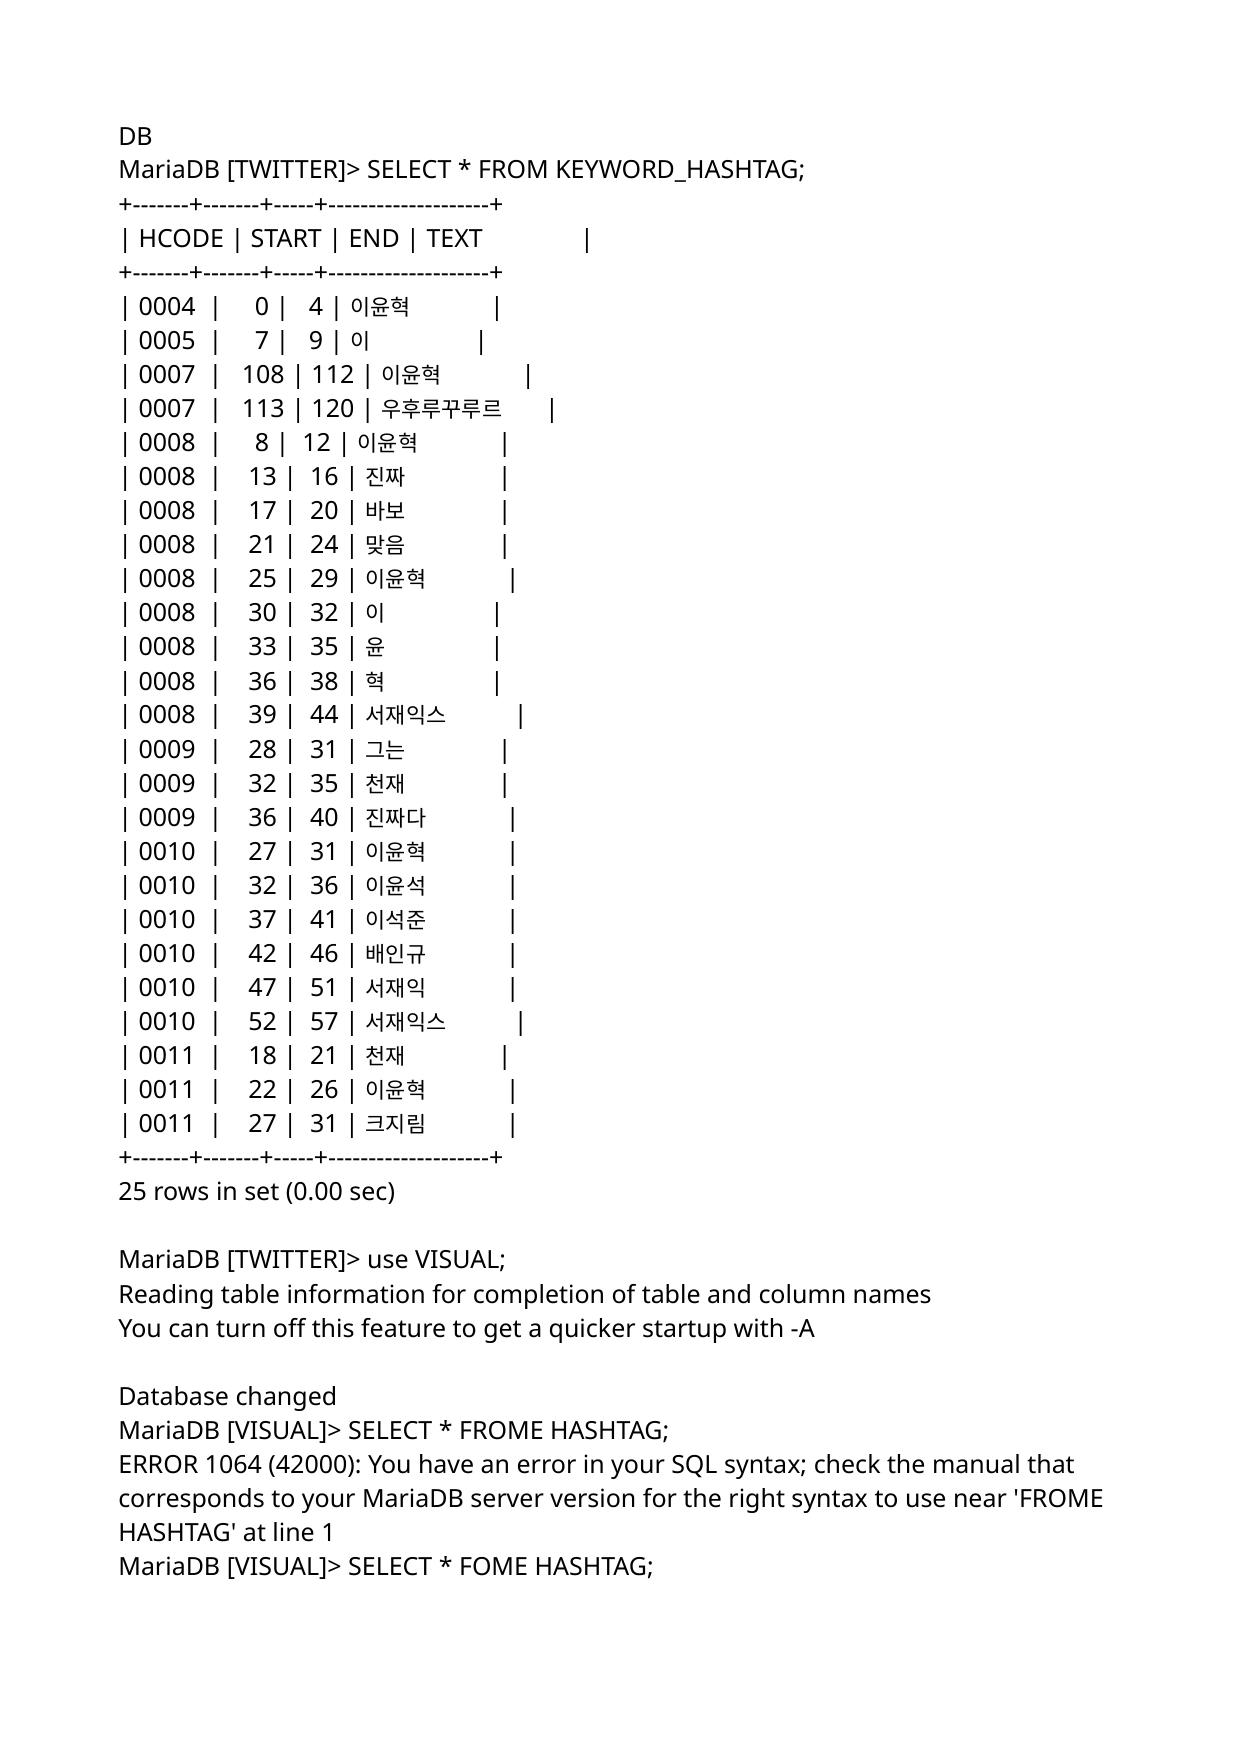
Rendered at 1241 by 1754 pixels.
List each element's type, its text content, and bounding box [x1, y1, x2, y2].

text You can turn off this feature to get a quicker startup with -A [118, 1310, 1122, 1344]
text | 0008 | 17 | 20 | 바보 | [118, 493, 1122, 527]
text | 0007 | 108 | 112 | 이윤혁 | [118, 357, 1122, 391]
text | 0008 | 13 | 16 | 진짜 | [118, 459, 1122, 493]
text MariaDB [VISUAL]> SELECT * FROME HASHTAG; [118, 1412, 1122, 1447]
text MariaDB [VISUAL]> SELECT * FOME HASHTAG; [118, 1549, 1122, 1583]
text | 0008 | 30 | 32 | 이 | [118, 595, 1122, 629]
text Reading table information for completion of table and column names [118, 1276, 1122, 1310]
text Database changed [118, 1378, 1122, 1412]
text | 0010 | 32 | 36 | 이윤석 | [118, 867, 1122, 902]
text | 0010 | 47 | 51 | 서재익 | [118, 970, 1122, 1004]
text +-------+-------+-----+--------------------+ [118, 254, 1122, 288]
text | 0010 | 52 | 57 | 서재익스 | [118, 1004, 1122, 1038]
text | 0011 | 22 | 26 | 이윤혁 | [118, 1072, 1122, 1106]
text | 0008 | 36 | 38 | 혁 | [118, 663, 1122, 697]
text | 0009 | 32 | 35 | 천재 | [118, 765, 1122, 799]
text 25 rows in set (0.00 sec) [118, 1174, 1122, 1208]
text | 0010 | 42 | 46 | 배인규 | [118, 936, 1122, 970]
text MariaDB [TWITTER]> SELECT * FROM KEYWORD_HASHTAG; [118, 152, 1122, 186]
text +-------+-------+-----+--------------------+ [118, 186, 1122, 220]
text | 0011 | 18 | 21 | 천재 | [118, 1038, 1122, 1072]
text | 0010 | 27 | 31 | 이윤혁 | [118, 833, 1122, 867]
text | 0011 | 27 | 31 | 크지림 | [118, 1106, 1122, 1140]
text | 0007 | 113 | 120 | 우후루꾸루르 | [118, 391, 1122, 425]
text | 0008 | 25 | 29 | 이윤혁 | [118, 561, 1122, 595]
text +-------+-------+-----+--------------------+ [118, 1140, 1122, 1174]
text | 0005 | 7 | 9 | 이 | [118, 322, 1122, 357]
text MariaDB [TWITTER]> use VISUAL; [118, 1242, 1122, 1276]
text | 0008 | 8 | 12 | 이윤혁 | [118, 425, 1122, 459]
text | 0008 | 21 | 24 | 맞음 | [118, 527, 1122, 561]
text | 0009 | 36 | 40 | 진짜다 | [118, 799, 1122, 833]
text | 0010 | 37 | 41 | 이석준 | [118, 902, 1122, 936]
text | 0004 | 0 | 4 | 이윤혁 | [118, 288, 1122, 322]
text | 0009 | 28 | 31 | 그는 | [118, 731, 1122, 765]
text | 0008 | 33 | 35 | 윤 | [118, 629, 1122, 663]
text DB [118, 118, 1122, 152]
text ERROR 1064 (42000): You have an error in your SQL syntax; check the manual that corresponds to your MariaDB server version for the right syntax to use near 'FROME HASHTAG' at line 1 [118, 1447, 1122, 1549]
text | 0008 | 39 | 44 | 서재익스 | [118, 697, 1122, 731]
text | HCODE | START | END | TEXT | [118, 220, 1122, 254]
